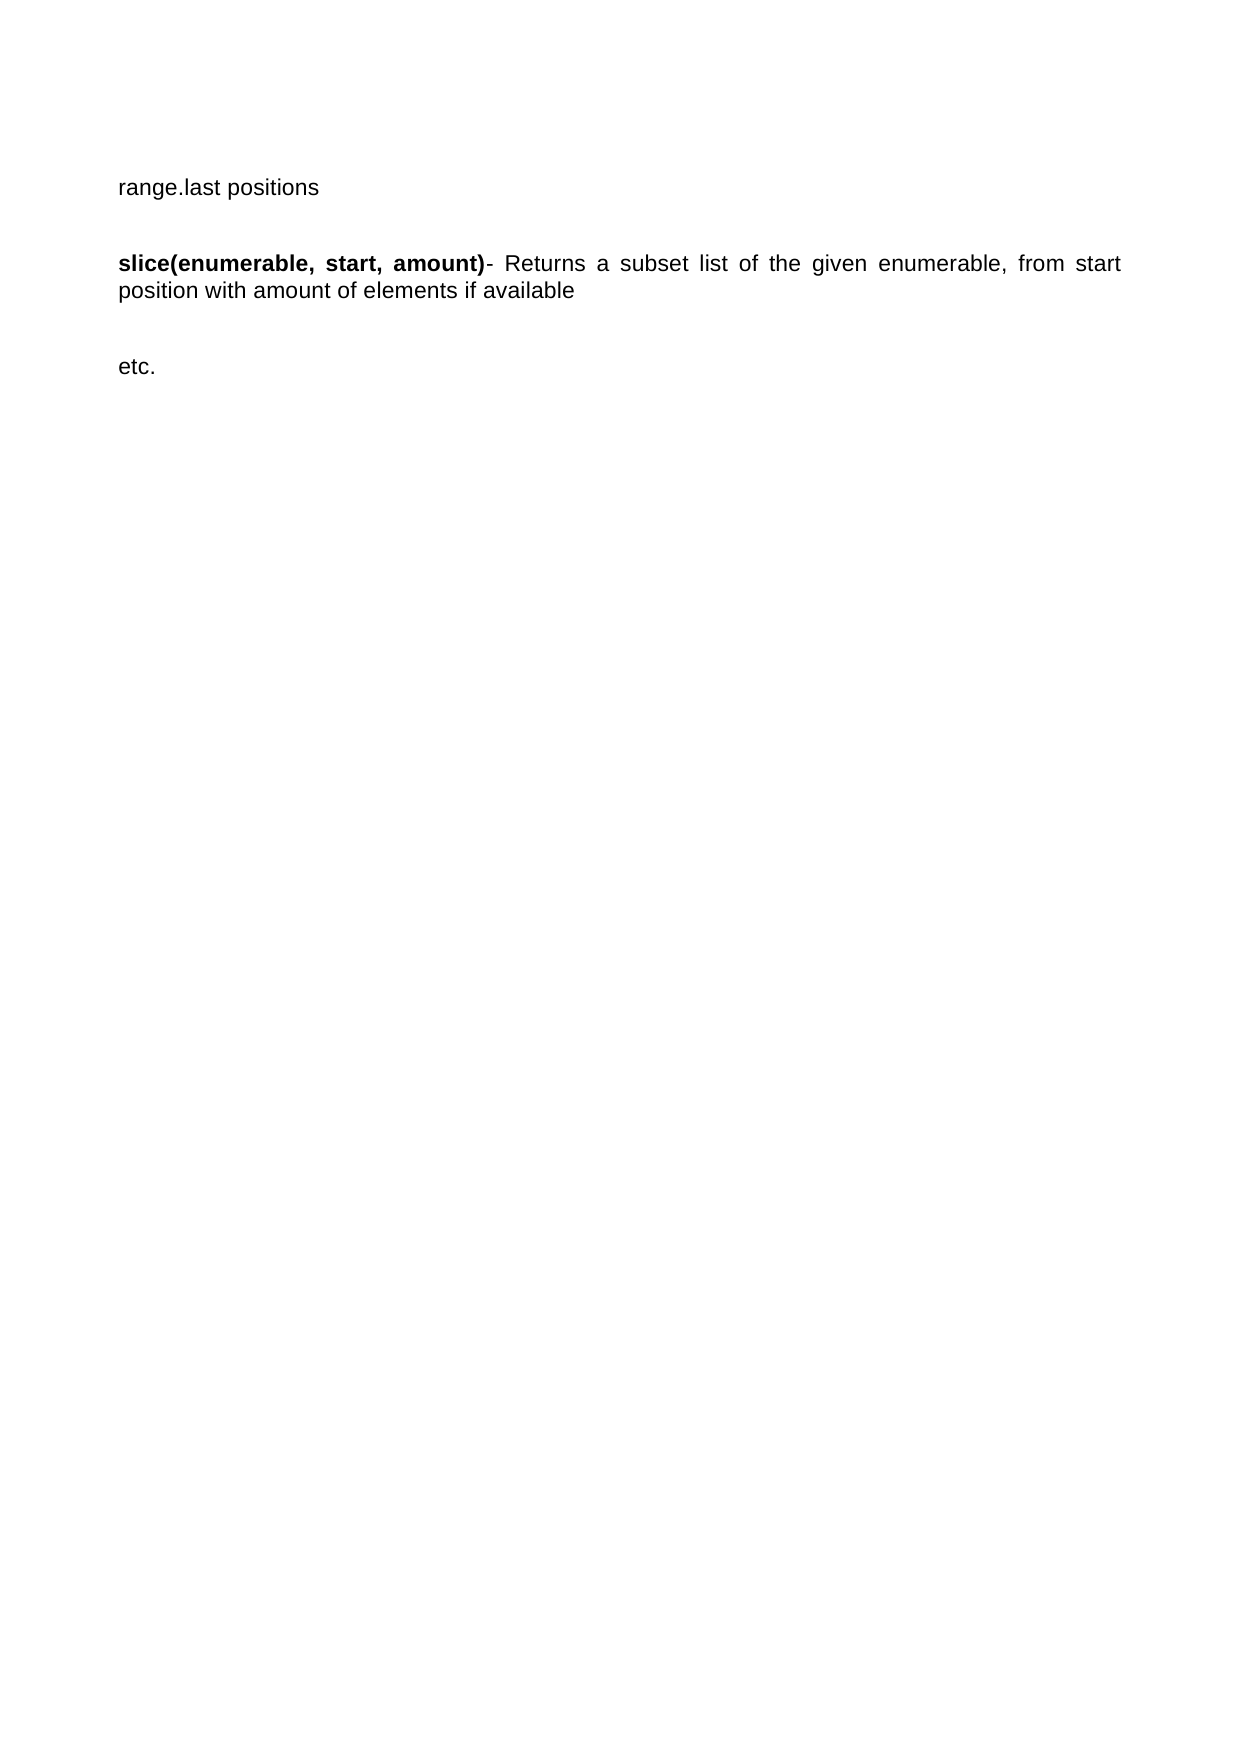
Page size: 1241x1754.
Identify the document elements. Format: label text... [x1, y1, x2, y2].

text range.last positions [118, 174, 1122, 200]
text etc. [118, 353, 1122, 379]
text slice(enumerable, start, amount)- Returns a subset list of the given enumerable, from start position with amount of elements if available [118, 250, 1122, 303]
